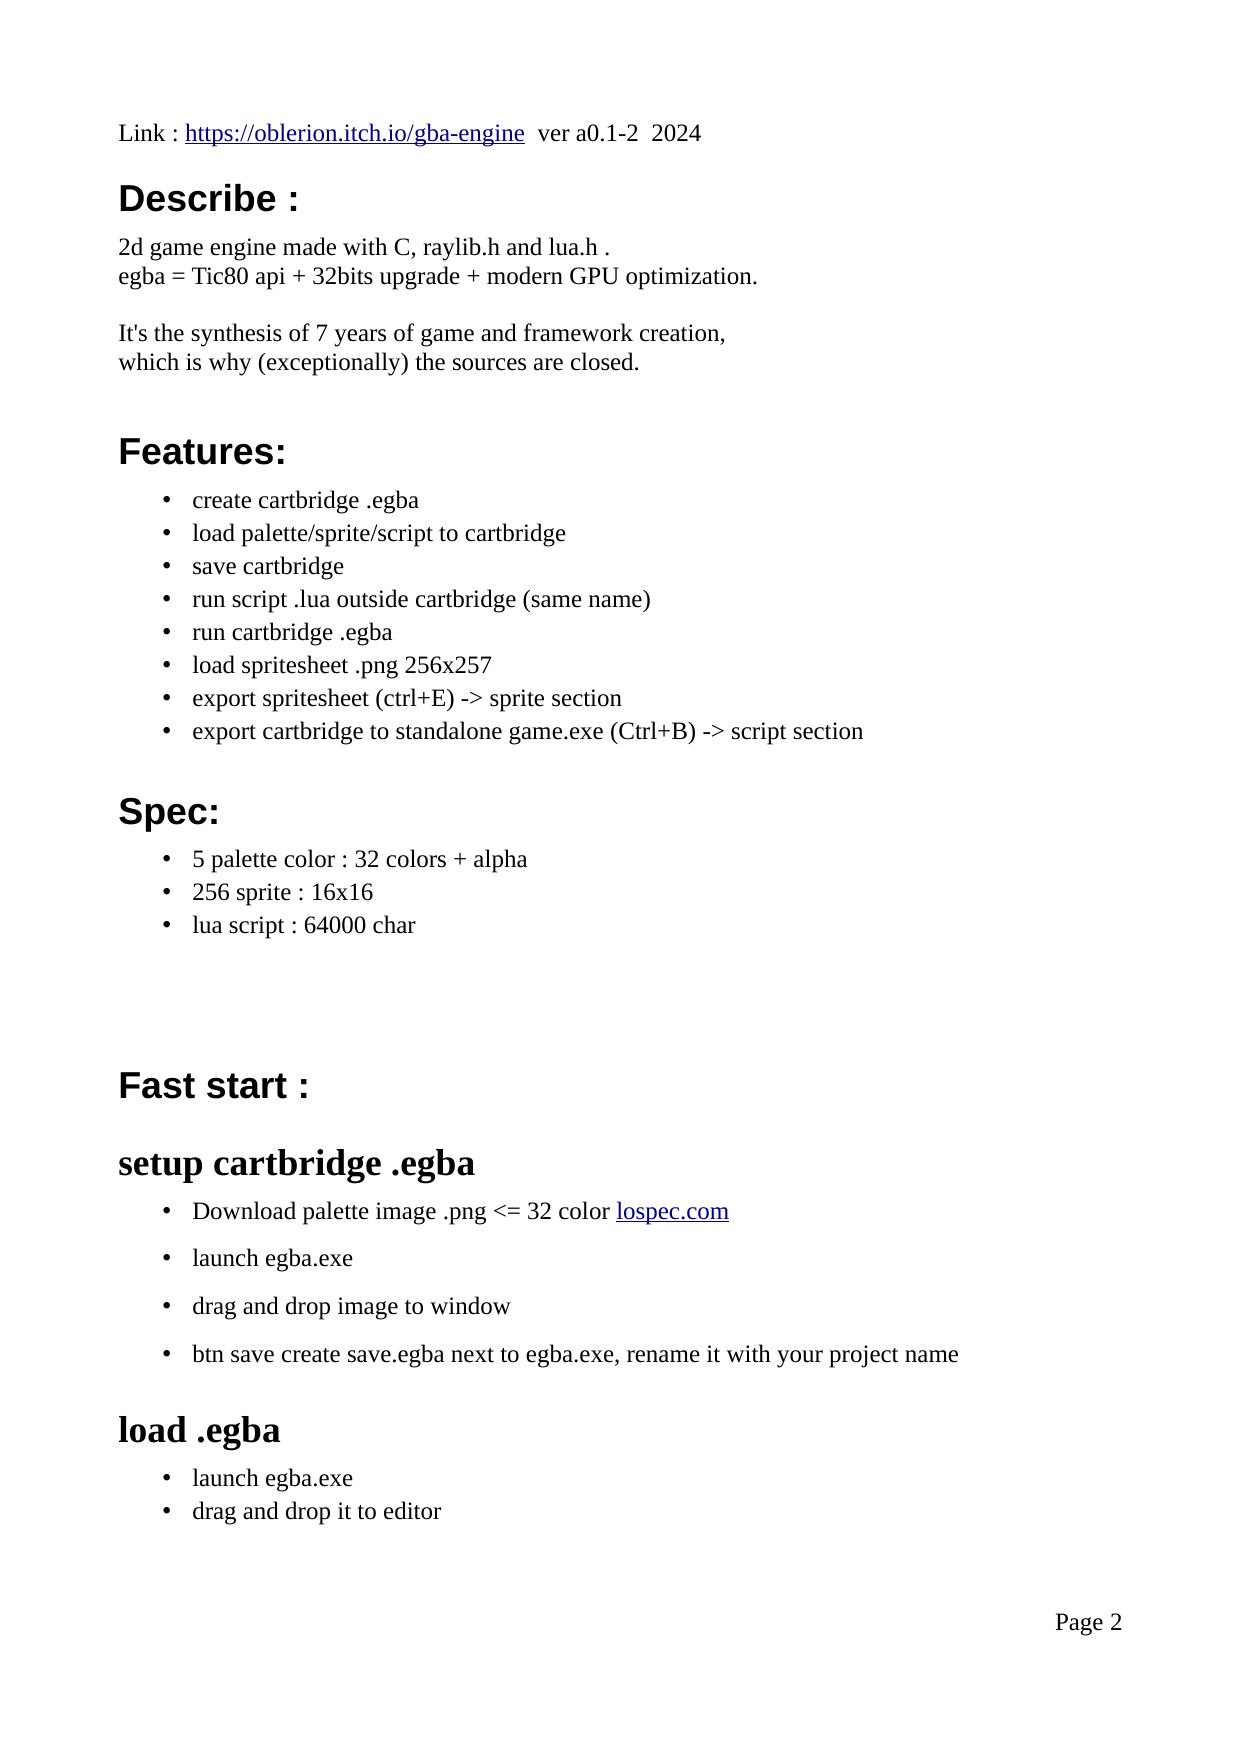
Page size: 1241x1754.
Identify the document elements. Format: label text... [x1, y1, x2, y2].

list run script .lua outside cartbridge (same name) [162, 584, 1122, 613]
list drag and drop image to window [162, 1291, 1122, 1320]
text egba = Tic80 api + 32bits upgrade + modern GPU optimization. [118, 261, 1122, 289]
list load spritesheet .png 256x257 [162, 650, 1122, 679]
text It's the synthesis of 7 years of game and framework creation, which is why (exceptionally) the sources are closed. [118, 318, 1122, 376]
list 5 palette color : 32 colors + alpha [162, 844, 1122, 873]
list 256 sprite : 16x16 [162, 877, 1122, 906]
subtitle Describe : [118, 176, 1122, 219]
list create cartbridge .egba [162, 485, 1122, 514]
list run cartbridge .egba [162, 617, 1122, 646]
subtitle setup cartbridge .egba [118, 1140, 1122, 1183]
list export spritesheet (ctrl+E) -> sprite section [162, 683, 1122, 712]
list drag and drop it to editor [162, 1496, 1122, 1524]
list btn save create save.egba next to egba.exe, rename it with your project name [162, 1339, 1122, 1367]
subtitle Spec: [118, 789, 1122, 832]
list load palette/sprite/script to cartbridge [162, 518, 1122, 547]
subtitle Fast start : [118, 1064, 1122, 1107]
subtitle load .egba [118, 1407, 1122, 1450]
list export cartbridge to standalone game.exe (Ctrl+B) -> script section [162, 716, 1122, 745]
subtitle Features: [118, 429, 1122, 473]
list Download palette image .png <= 32 color lospec.com [162, 1196, 1122, 1224]
list launch egba.exe [162, 1243, 1122, 1272]
list lua script : 64000 char [162, 911, 1122, 939]
list save cartbridge [162, 551, 1122, 580]
text 2d game engine made with C, raylib.h and lua.h . [118, 232, 1122, 261]
list launch egba.exe [162, 1463, 1122, 1491]
